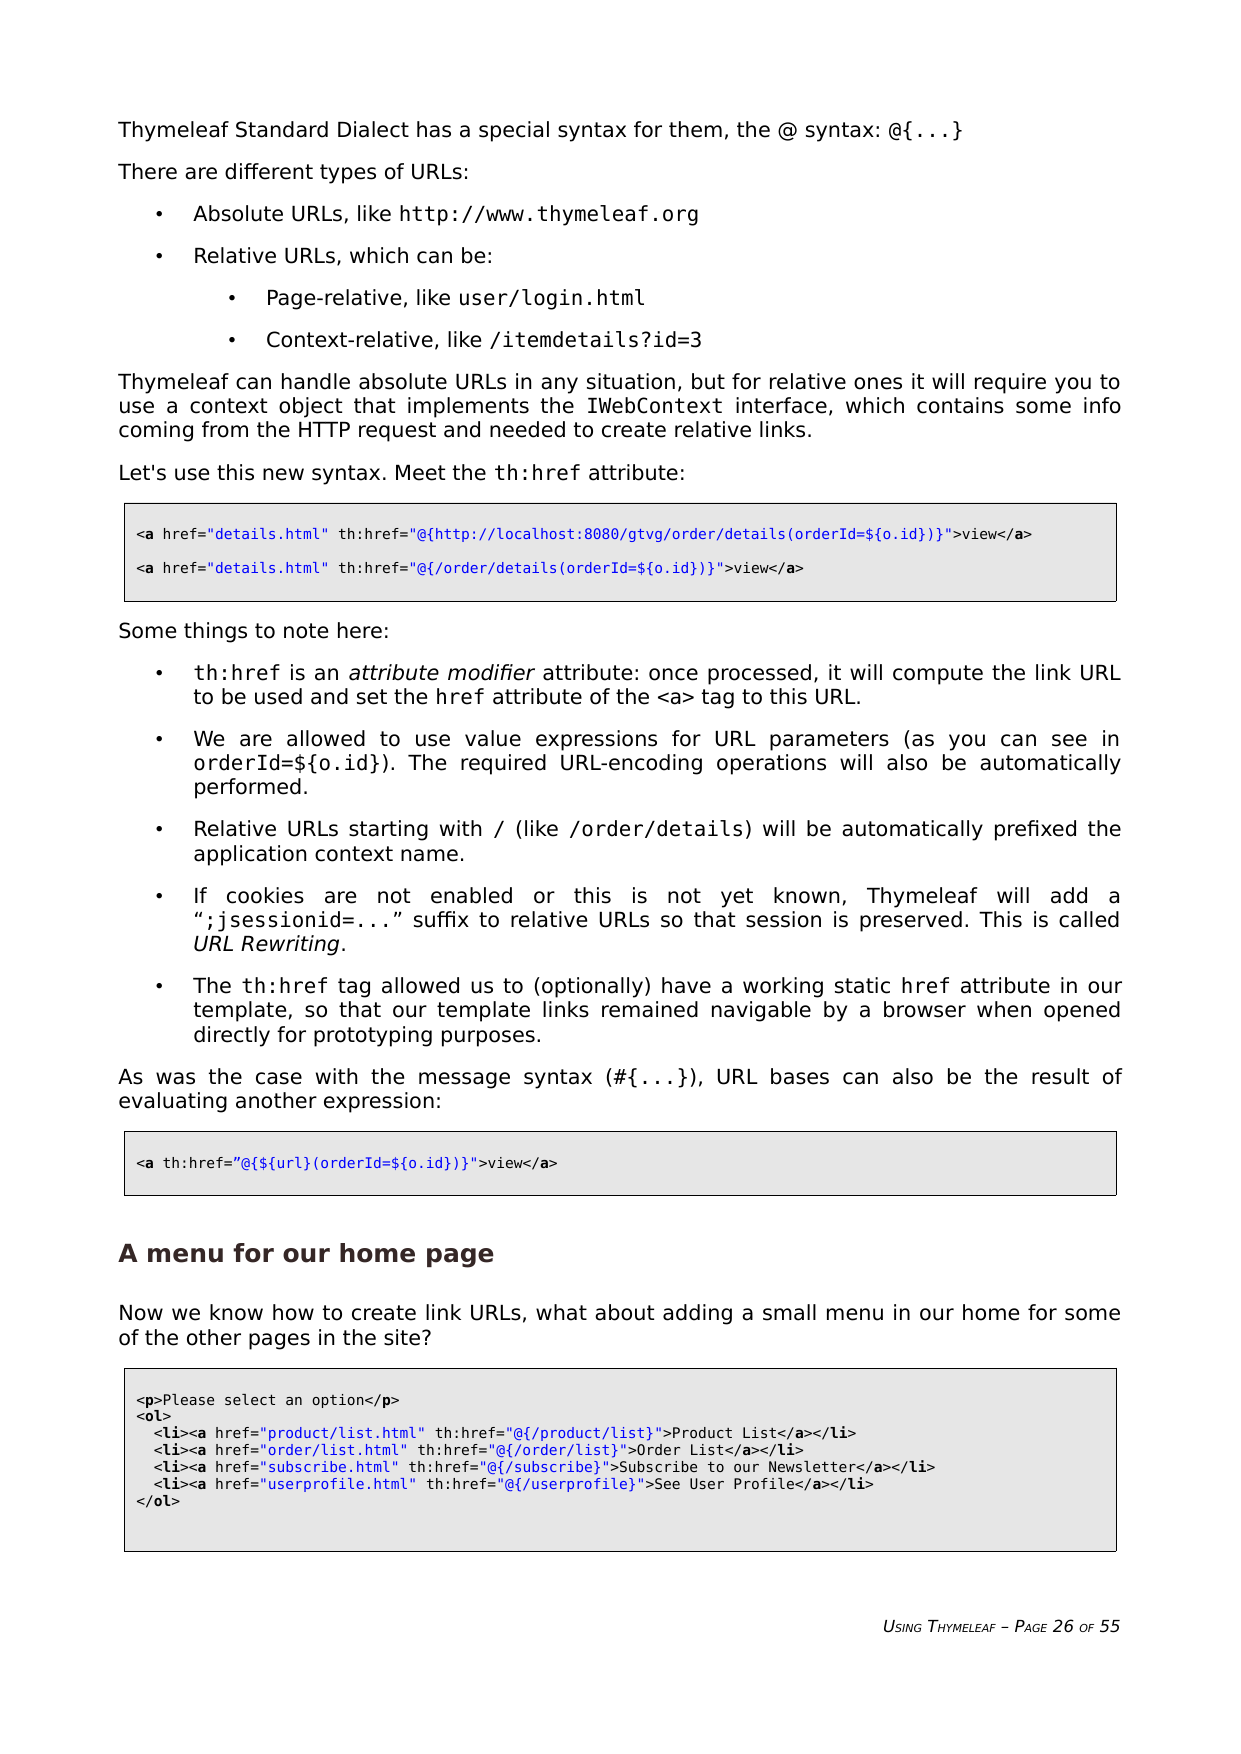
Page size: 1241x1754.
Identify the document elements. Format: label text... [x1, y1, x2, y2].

text <a href="details.html" th:href="@{http://localhost:8080/gtvg/order/details(orderId=${o.id})}">view</a> <a href="details.html" th:href="@{/order/details(orderId=${o.id})}">view</a> [125, 504, 1116, 601]
text Thymeleaf Standard Dialect has a special syntax for them, the @ syntax: @{...} [118, 118, 1122, 142]
text There are different types of URLs: [118, 160, 1122, 184]
list Absolute URLs, like http://www.thymeleaf.org [156, 202, 1122, 226]
text Now we know how to create link URLs, what about adding a small menu in our home for some of the other pages in the site? [118, 1301, 1122, 1350]
list Relative URLs starting with / (like /order/details) will be automatically prefixed the application context name. [156, 817, 1122, 866]
text <p>Please select an option</p> <ol> <li><a href="product/list.html" th:href="@{/product/list}">Product List</a></li> <li><a href="order/list.html" th:href="@{/order/list}">Order List</a></li> <li><a href="subscribe.html" th:href="@{/subscribe}">Subscribe to our Newsletter</a></li> <li><a href="userprofile.html" th:href="@{/userprofile}">See User Profile</a></li> </ol> [125, 1369, 1116, 1551]
text Some things to note here: [118, 619, 1122, 643]
list Page-relative, like user/login.html [228, 286, 1122, 310]
subtitle A menu for our home page [118, 1240, 1122, 1269]
text Thymeleaf can handle absolute URLs in any situation, but for relative ones it will require you to use a context object that implements the IWebContext interface, which contains some info coming from the HTTP request and needed to create relative links. [118, 370, 1122, 443]
text <a th:href=”@{${url}(orderId=${o.id})}">view</a> [125, 1132, 1116, 1195]
list If cookies are not enabled or this is not yet known, Thymeleaf will add a “;jsessionid=...” suffix to relative URLs so that session is preserved. This is called URL Rewriting. [156, 884, 1122, 956]
list We are allowed to use value expressions for URL parameters (as you can see in orderId=${o.id}). The required URL-encoding operations will also be automatically performed. [156, 727, 1122, 800]
list th:href is an attribute modifier attribute: once processed, it will compute the link URL to be used and set the href attribute of the <a> tag to this URL. [156, 661, 1122, 709]
list Context-relative, like /itemdetails?id=3 [228, 328, 1122, 352]
list Relative URLs, which can be: [156, 244, 1122, 268]
text As was the case with the message syntax (#{...}), URL bases can also be the result of evaluating another expression: [118, 1065, 1122, 1113]
list The th:href tag allowed us to (optionally) have a working static href attribute in our template, so that our template links remained navigable by a browser when opened directly for prototyping purposes. [156, 974, 1122, 1047]
text Let's use this new syntax. Meet the th:href attribute: [118, 461, 1122, 485]
